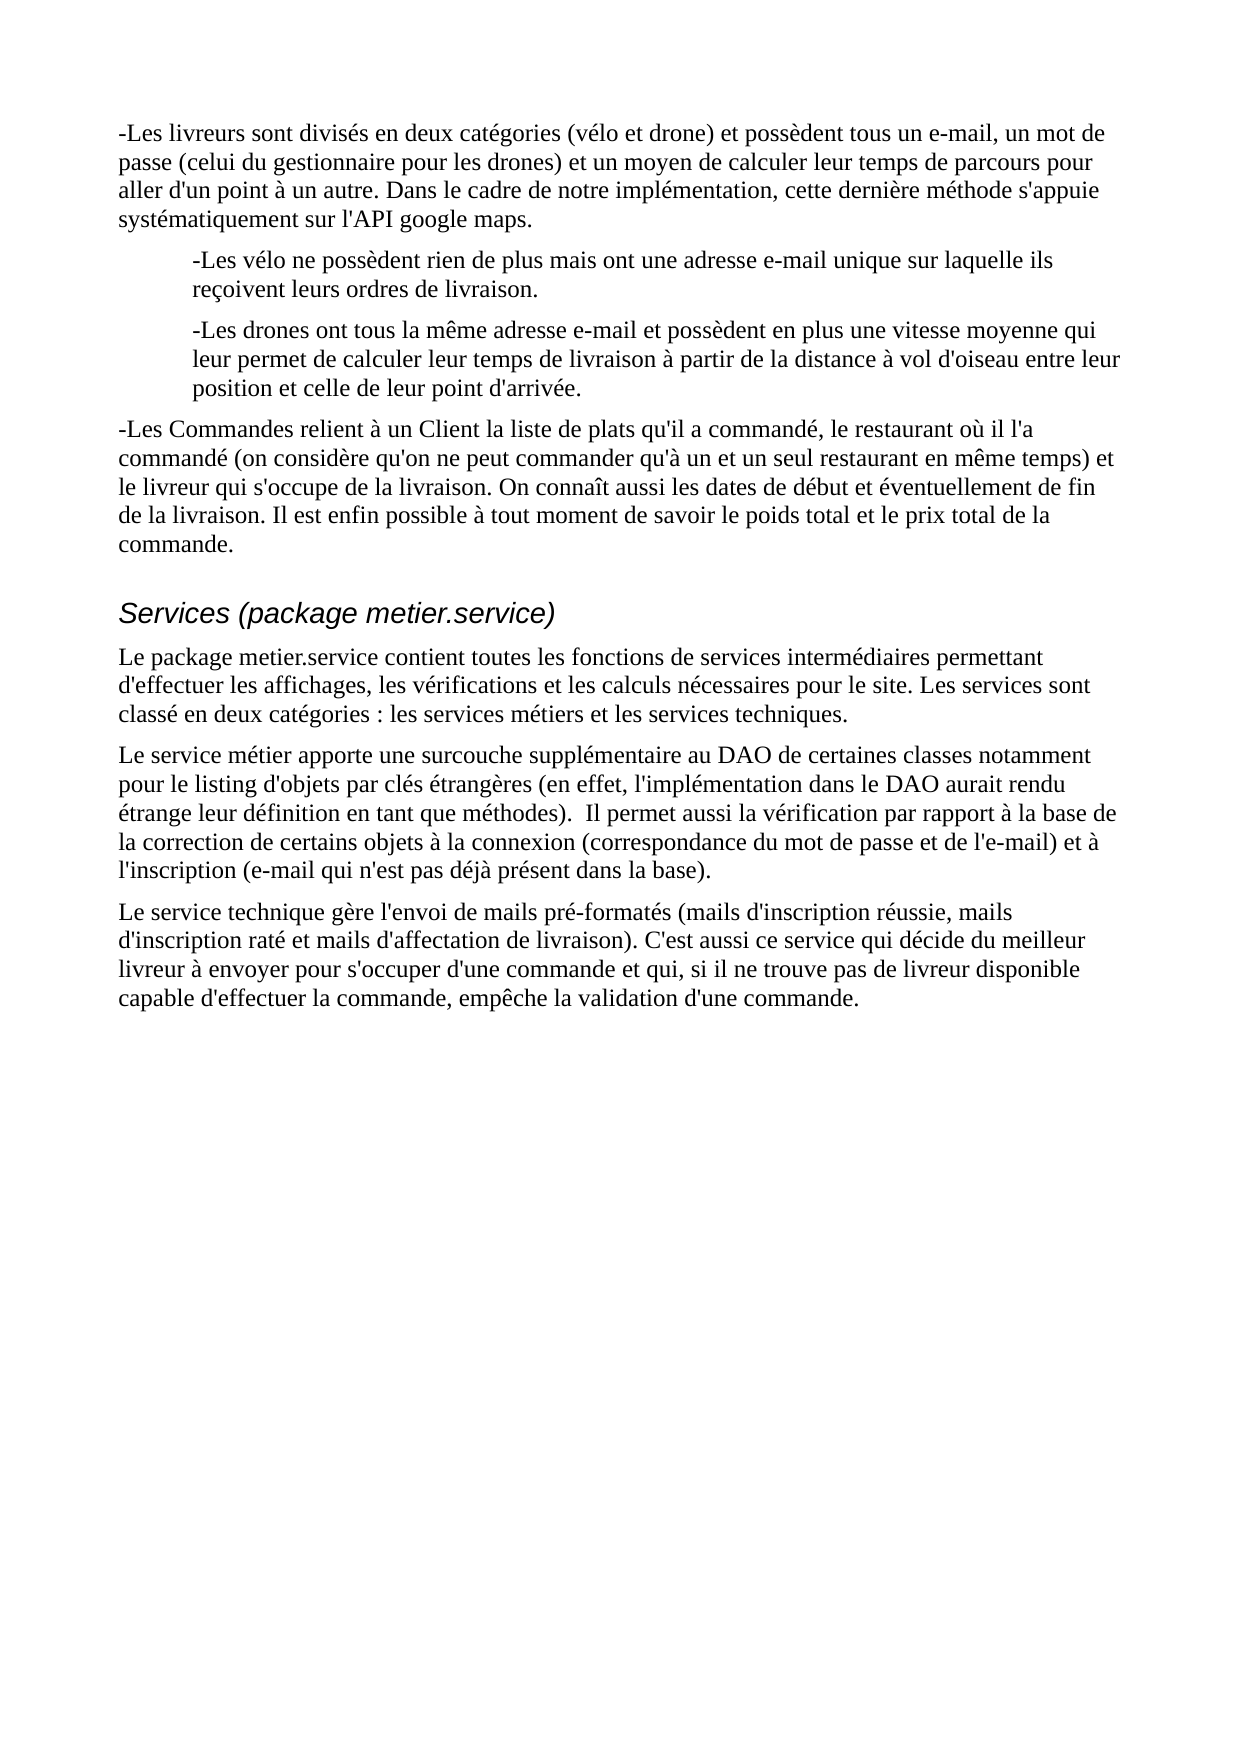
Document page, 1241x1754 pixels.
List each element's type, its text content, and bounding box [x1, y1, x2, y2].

subtitle Services (package metier.service) [118, 596, 1122, 629]
text Le service technique gère l'envoi de mails pré-formatés (mails d'inscription réussie, mails d'inscription raté et mails d'affectation de livraison). C'est aussi ce service qui décide du meilleur livreur à envoyer pour s'occuper d'une commande et qui, si il ne trouve pas de livreur disponible capable d'effectuer la commande, empêche la validation d'une commande. [118, 897, 1122, 1012]
text Le package metier.service contient toutes les fonctions de services intermédiaires permettant d'effectuer les affichages, les vérifications et les calculs nécessaires pour le site. Les services sont classé en deux catégories : les services métiers et les services techniques. [118, 642, 1122, 728]
text Le service métier apporte une surcouche supplémentaire au DAO de certaines classes notamment pour le listing d'objets par clés étrangères (en effet, l'implémentation dans le DAO aurait rendu étrange leur définition en tant que méthodes). Il permet aussi la vérification par rapport à la base de la correction de certains objets à la connexion (correspondance du mot de passe et de l'e-mail) et à l'inscription (e-mail qui n'est pas déjà présent dans la base). [118, 740, 1122, 884]
text -Les Commandes relient à un Client la liste de plats qu'il a commandé, le restaurant où il l'a commandé (on considère qu'on ne peut commander qu'à un et un seul restaurant en même temps) et le livreur qui s'occupe de la livraison. On connaît aussi les dates de début et éventuellement de fin de la livraison. Il est enfin possible à tout moment de savoir le poids total et le prix total de la commande. [118, 414, 1122, 558]
text -Les drones ont tous la même adresse e-mail et possèdent en plus une vitesse moyenne qui leur permet de calculer leur temps de livraison à partir de la distance à vol d'oiseau entre leur position et celle de leur point d'arrivée. [118, 316, 1122, 402]
text -Les vélo ne possèdent rien de plus mais ont une adresse e-mail unique sur laquelle ils reçoivent leurs ordres de livraison. [118, 246, 1122, 303]
text -Les livreurs sont divisés en deux catégories (vélo et drone) et possèdent tous un e-mail, un mot de passe (celui du gestionnaire pour les drones) et un moyen de calculer leur temps de parcours pour aller d'un point à un autre. Dans le cadre de notre implémentation, cette dernière méthode s'appuie systématiquement sur l'API google maps. [118, 118, 1122, 233]
